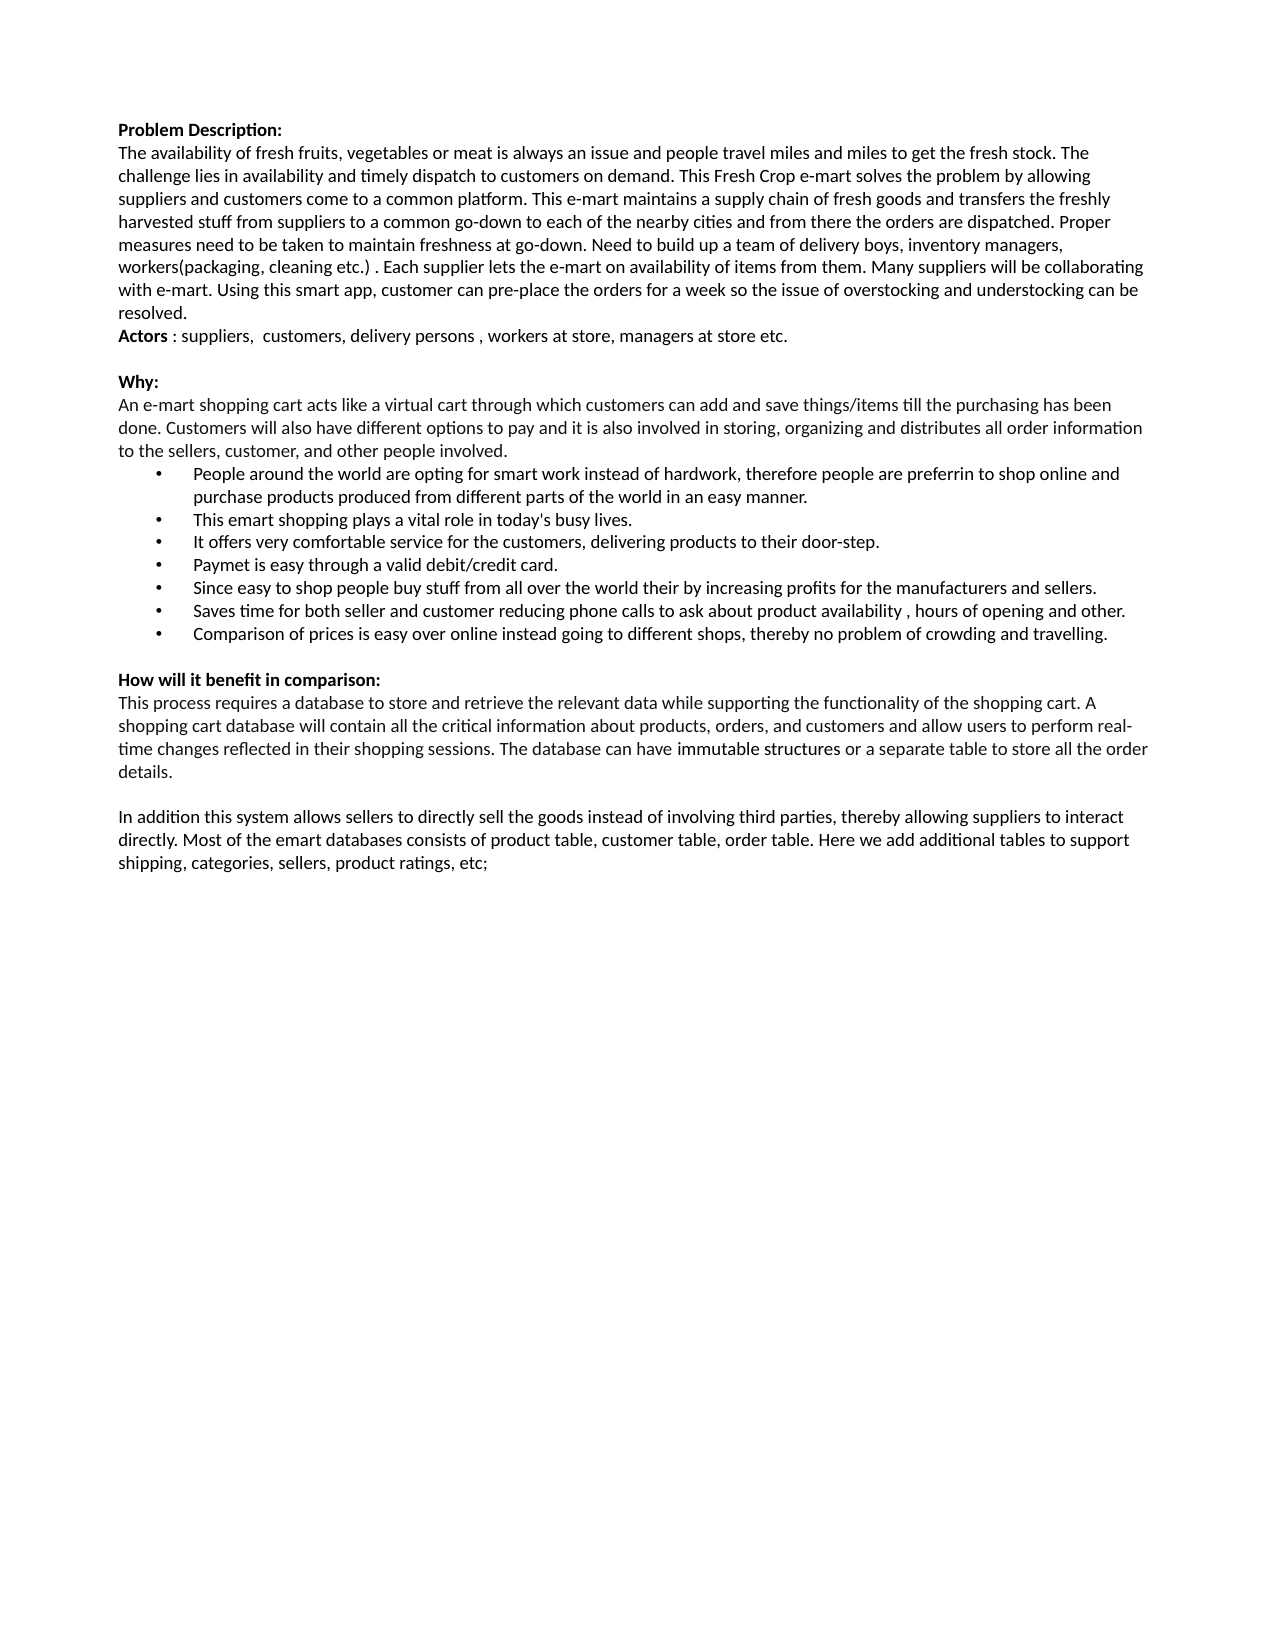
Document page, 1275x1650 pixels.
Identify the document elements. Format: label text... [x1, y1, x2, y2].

list It offers very comfortable service for the customers, delivering products to their door-step. [156, 531, 1157, 553]
text Why: [118, 370, 1157, 393]
list Paymet is easy through a valid debit/credit card. [156, 553, 1157, 576]
list This emart shopping plays a vital role in today's busy lives. [156, 508, 1157, 531]
list Saves time for both seller and customer reducing phone calls to ask about product availability , hours of opening and other. [156, 599, 1157, 622]
text In addition this system allows sellers to directly sell the goods instead of involving third parties, thereby allowing suppliers to interact directly. Most of the emart databases consists of product table, customer table, order table. Here we add additional tables to support shipping, categories, sellers, product ratings, etc; [118, 806, 1157, 874]
list Since easy to shop people buy stuff from all over the world their by increasing profits for the manufacturers and sellers. [156, 576, 1157, 599]
text The availability of fresh fruits, vegetables or meat is always an issue and people travel miles and miles to get the fresh stock. The challenge lies in availability and timely dispatch to customers on demand. This Fresh Crop e-mart solves the problem by allowing suppliers and customers come to a common platform. This e-mart maintains a supply chain of fresh goods and transfers the freshly harvested stuff from suppliers to a common go-down to each of the nearby cities and from there the orders are dispatched. Proper measures need to be taken to maintain freshness at go-down. Need to build up a team of delivery boys, inventory managers, workers(packaging, cleaning etc.) . Each supplier lets the e-mart on availability of items from them. Many suppliers will be collaborating with e-mart. Using this smart app, customer can pre-place the orders for a week so the issue of overstocking and understocking can be resolved. Actors : suppliers, customers, delivery persons , workers at store, managers at store etc. [118, 141, 1157, 347]
text Problem Description: [118, 118, 1157, 141]
text This process requires a database to store and retrieve the relevant data while supporting the functionality of the shopping cart. A shopping cart database will contain all the critical information about products, orders, and customers and allow users to perform real-time changes reflected in their shopping sessions. The database can have immutable structures or a separate table to store all the order details. [118, 691, 1157, 783]
list People around the world are opting for smart work instead of hardwork, therefore people are preferrin to shop online and purchase products produced from different parts of the world in an easy manner. [156, 462, 1157, 508]
text An e-mart shopping cart acts like a virtual cart through which customers can add and save things/items till the purchasing has been done. Customers will also have different options to pay and it is also involved in storing, organizing and distributes all order information to the sellers, customer, and other people involved. [118, 393, 1157, 462]
list Comparison of prices is easy over online instead going to different shops, thereby no problem of crowding and travelling. [156, 622, 1157, 645]
text How will it benefit in comparison: [118, 668, 1157, 691]
